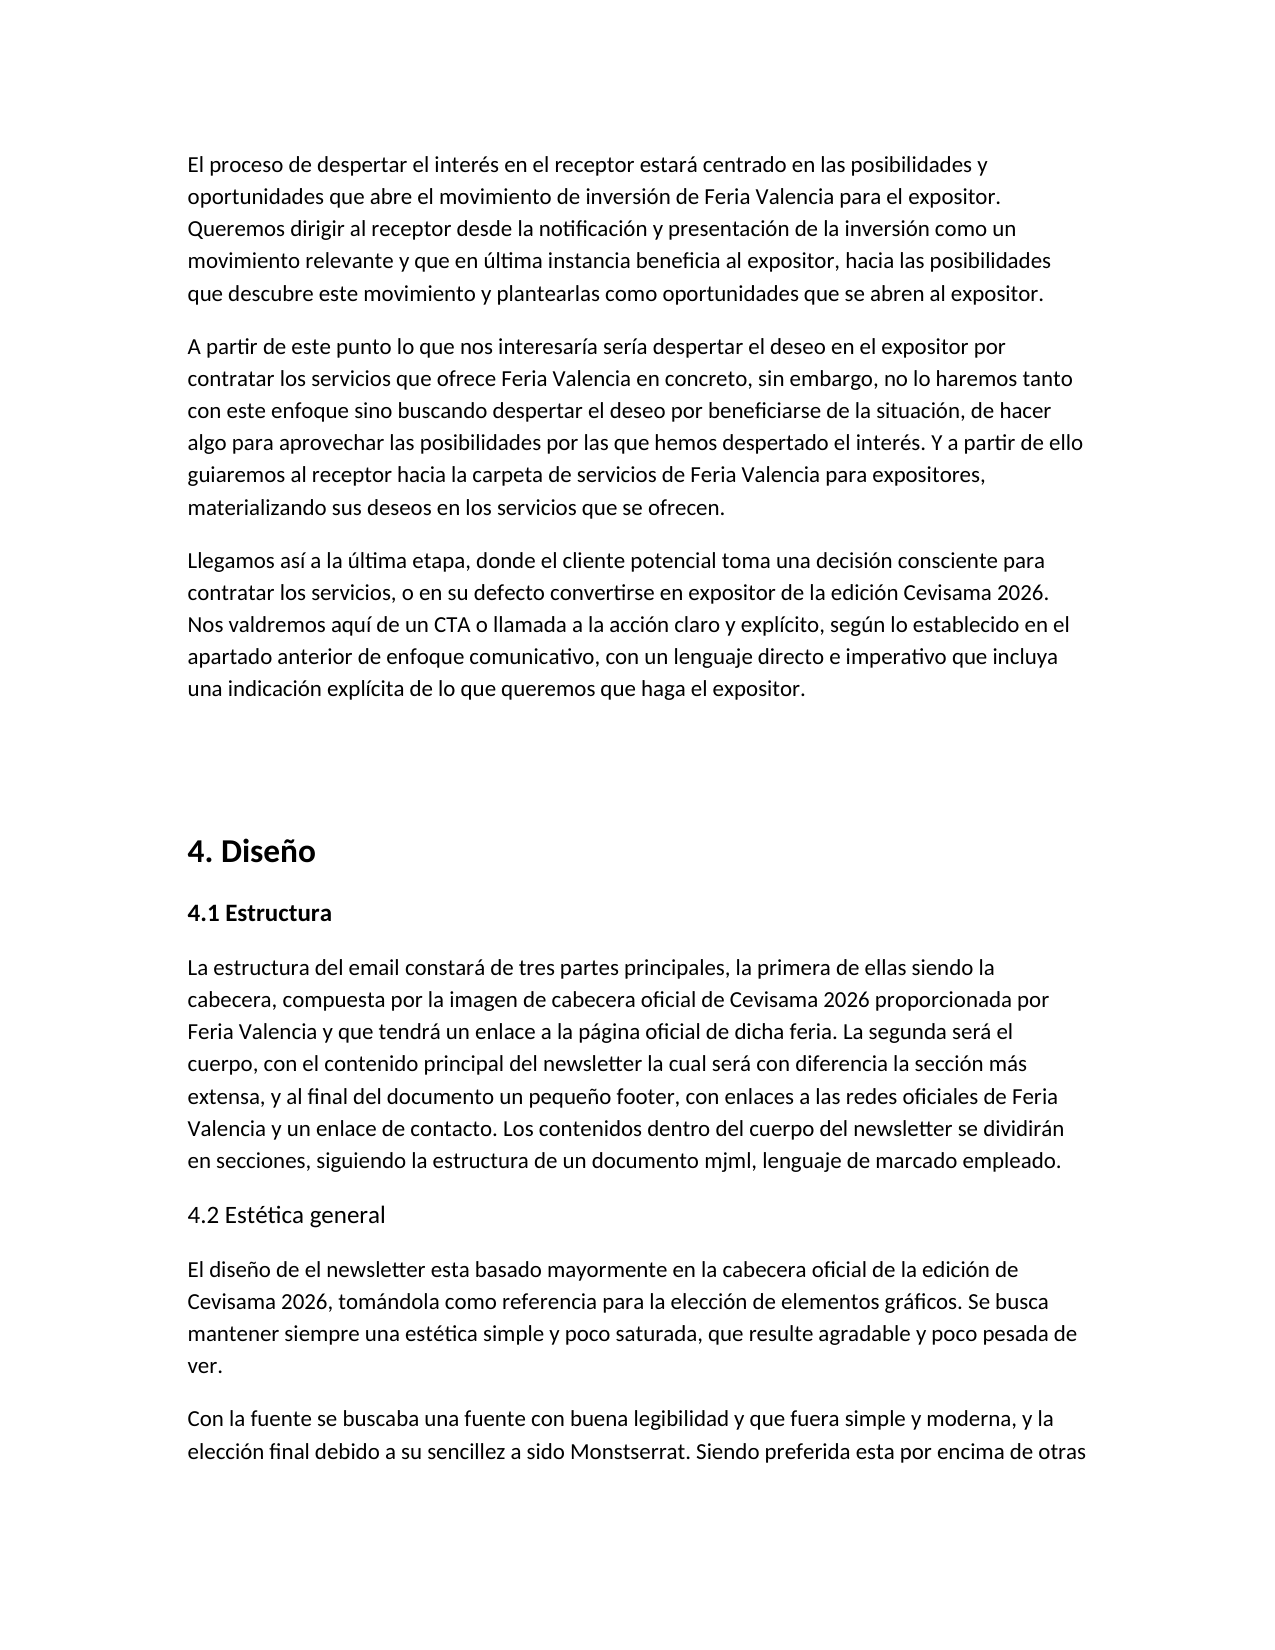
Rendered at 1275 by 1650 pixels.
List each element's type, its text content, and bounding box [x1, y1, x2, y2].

text Llegamos así a la última etapa, donde el cliente potencial toma una decisión consciente para contratar los servicios, o en su defecto convertirse en expositor de la edición Cevisama 2026. Nos valdremos aquí de un CTA o llamada a la acción claro y explícito, según lo establecido en el apartado anterior de enfoque comunicativo, con un lenguaje directo e imperativo que incluya una indicación explícita de lo que queremos que haga el expositor. [187, 546, 1087, 702]
text A partir de este punto lo que nos interesaría sería despertar el deseo en el expositor por contratar los servicios que ofrece Feria Valencia en concreto, sin embargo, no lo haremos tanto con este enfoque sino buscando despertar el deseo por beneficiarse de la situación, de hacer algo para aprovechar las posibilidades por las que hemos despertado el interés. Y a partir de ello guiaremos al receptor hacia la carpeta de servicios de Feria Valencia para expositores, materializando sus deseos en los servicios que se ofrecen. [187, 332, 1087, 521]
text 4.2 Estética general [187, 1199, 1087, 1230]
text El diseño de el newsletter esta basado mayormente en la cabecera oficial de la edición de Cevisama 2026, tomándola como referencia para la elección de elementos gráficos. Se busca mantener siempre una estética simple y poco saturada, que resulte agradable y poco pesada de ver. [187, 1255, 1087, 1379]
text Con la fuente se buscaba una fuente con buena legibilidad y que fuera simple y moderna, y la elección final debido a su sencillez a sido Monstserrat. Siendo preferida esta por encima de otras [187, 1404, 1087, 1465]
text 4. Diseño [187, 829, 1087, 870]
text El proceso de despertar el interés en el receptor estará centrado en las posibilidades y oportunidades que abre el movimiento de inversión de Feria Valencia para el expositor. Queremos dirigir al receptor desde la notificación y presentación de la inversión como un movimiento relevante y que en última instancia beneficia al expositor, hacia las posibilidades que descubre este movimiento y plantearlas como oportunidades que se abren al expositor. [187, 150, 1087, 307]
text La estructura del email constará de tres partes principales, la primera de ellas siendo la cabecera, compuesta por la imagen de cabecera oficial de Cevisama 2026 proporcionada por Feria Valencia y que tendrá un enlace a la página oficial de dicha feria. La segunda será el cuerpo, con el contenido principal del newsletter la cual será con diferencia la sección más extensa, y al final del documento un pequeño footer, con enlaces a las redes oficiales de Feria Valencia y un enlace de contacto. Los contenidos dentro del cuerpo del newsletter se dividirán en secciones, siguiendo la estructura de un documento mjml, lenguaje de marcado empleado. [187, 953, 1087, 1174]
text 4.1 Estructura [187, 897, 1087, 928]
